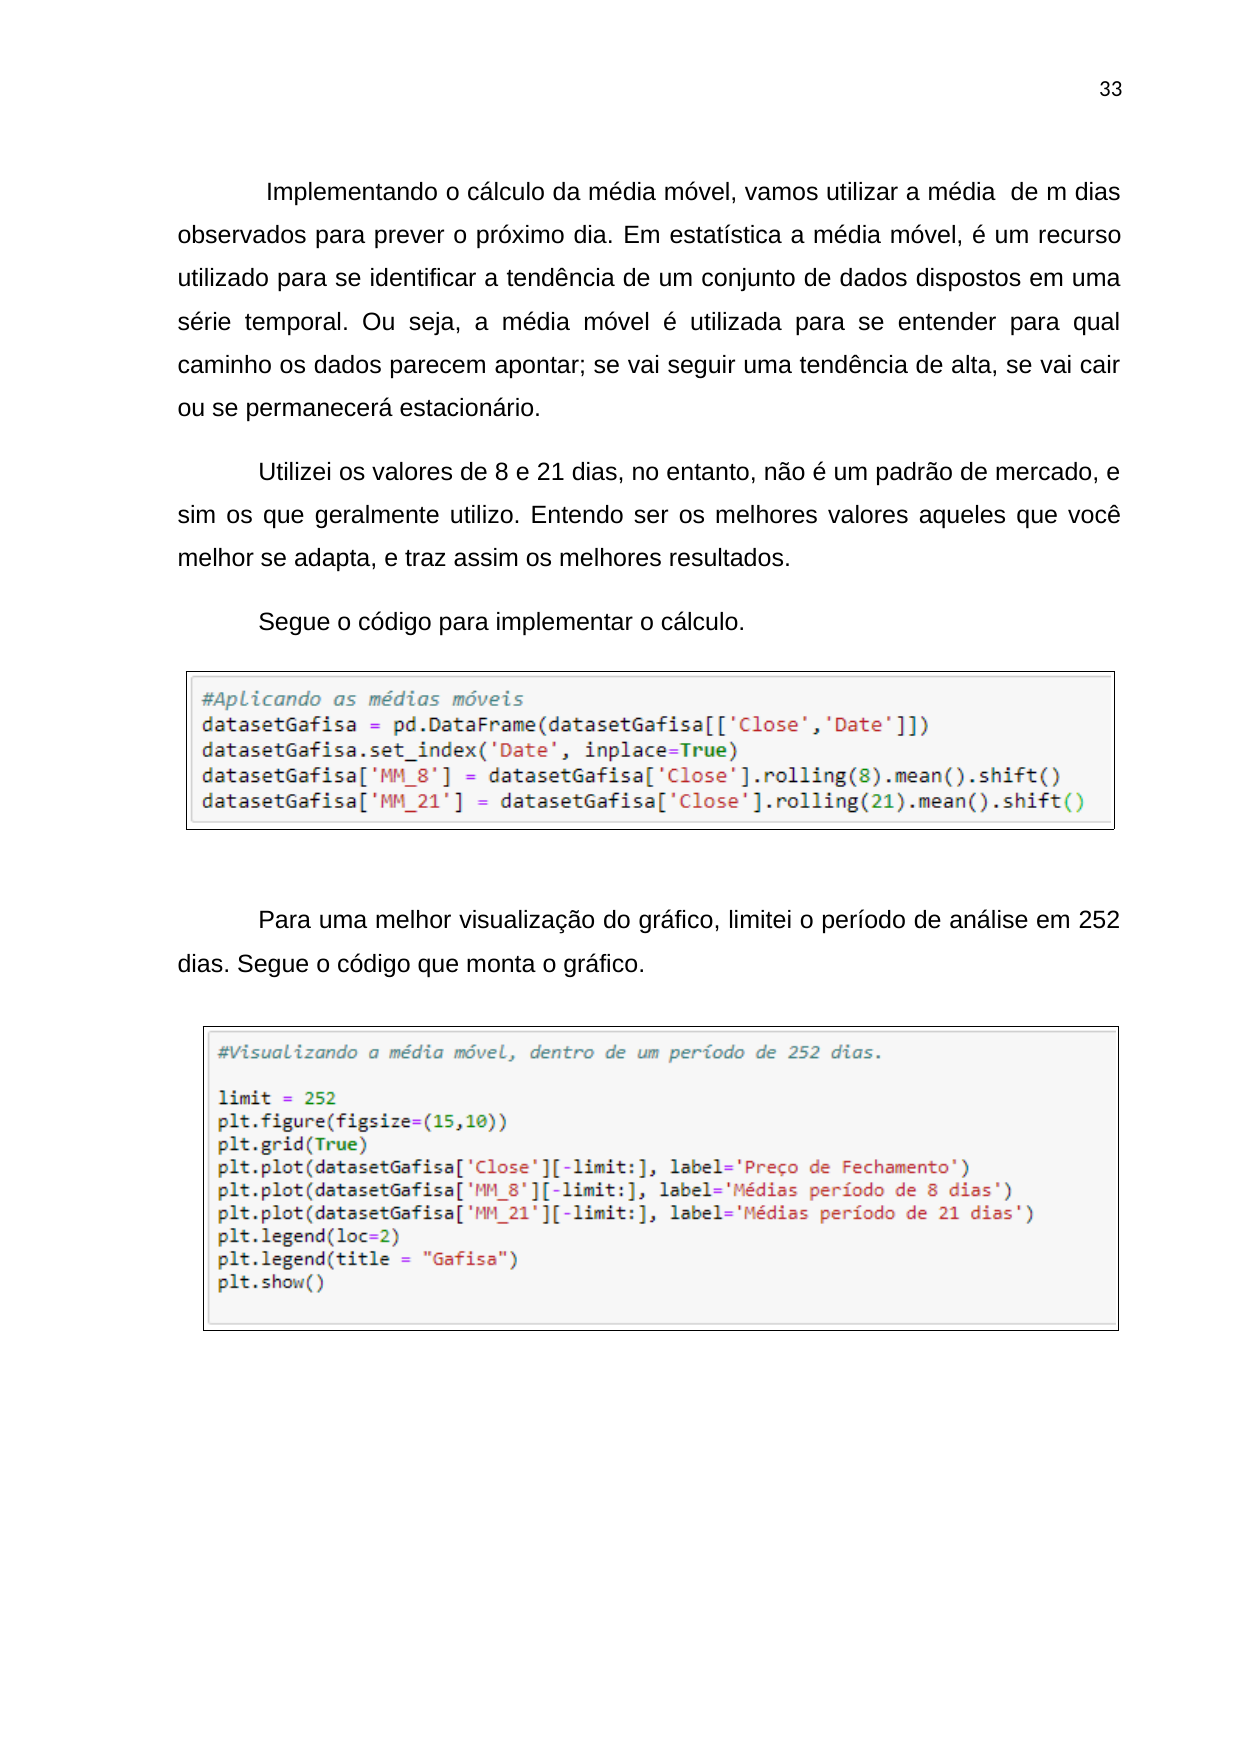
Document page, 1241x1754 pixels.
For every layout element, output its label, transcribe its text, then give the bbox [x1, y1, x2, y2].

picture [205, 1028, 1115, 1328]
text Utilizei os valores de 8 e 21 dias, no entanto, não é um padrão de mercado, e sim os que geralmente utilizo. Entendo ser os melhores valores aqueles que você melhor se adapta, e traz assim os melhores resultados. [177, 457, 1122, 572]
text Para uma melhor visualização do gráfico, limitei o período de análise em 252 dias. Segue o código que monta o gráfico. [177, 905, 1122, 977]
text Segue o código para implementar o cálculo. [177, 607, 1122, 636]
text Implementando o cálculo da média móvel, vamos utilizar a média de m dias observados para prever o próximo dia. Em estatística a média móvel, é um recurso utilizado para se identificar a tendência de um conjunto de dados dispostos em uma série temporal. Ou seja, a média móvel é utilizada para se entender para qual caminho os dados parecem apontar; se vai seguir uma tendência de alta, se vai cair ou se permanecerá estacionário. [177, 177, 1122, 422]
picture [189, 673, 1111, 826]
